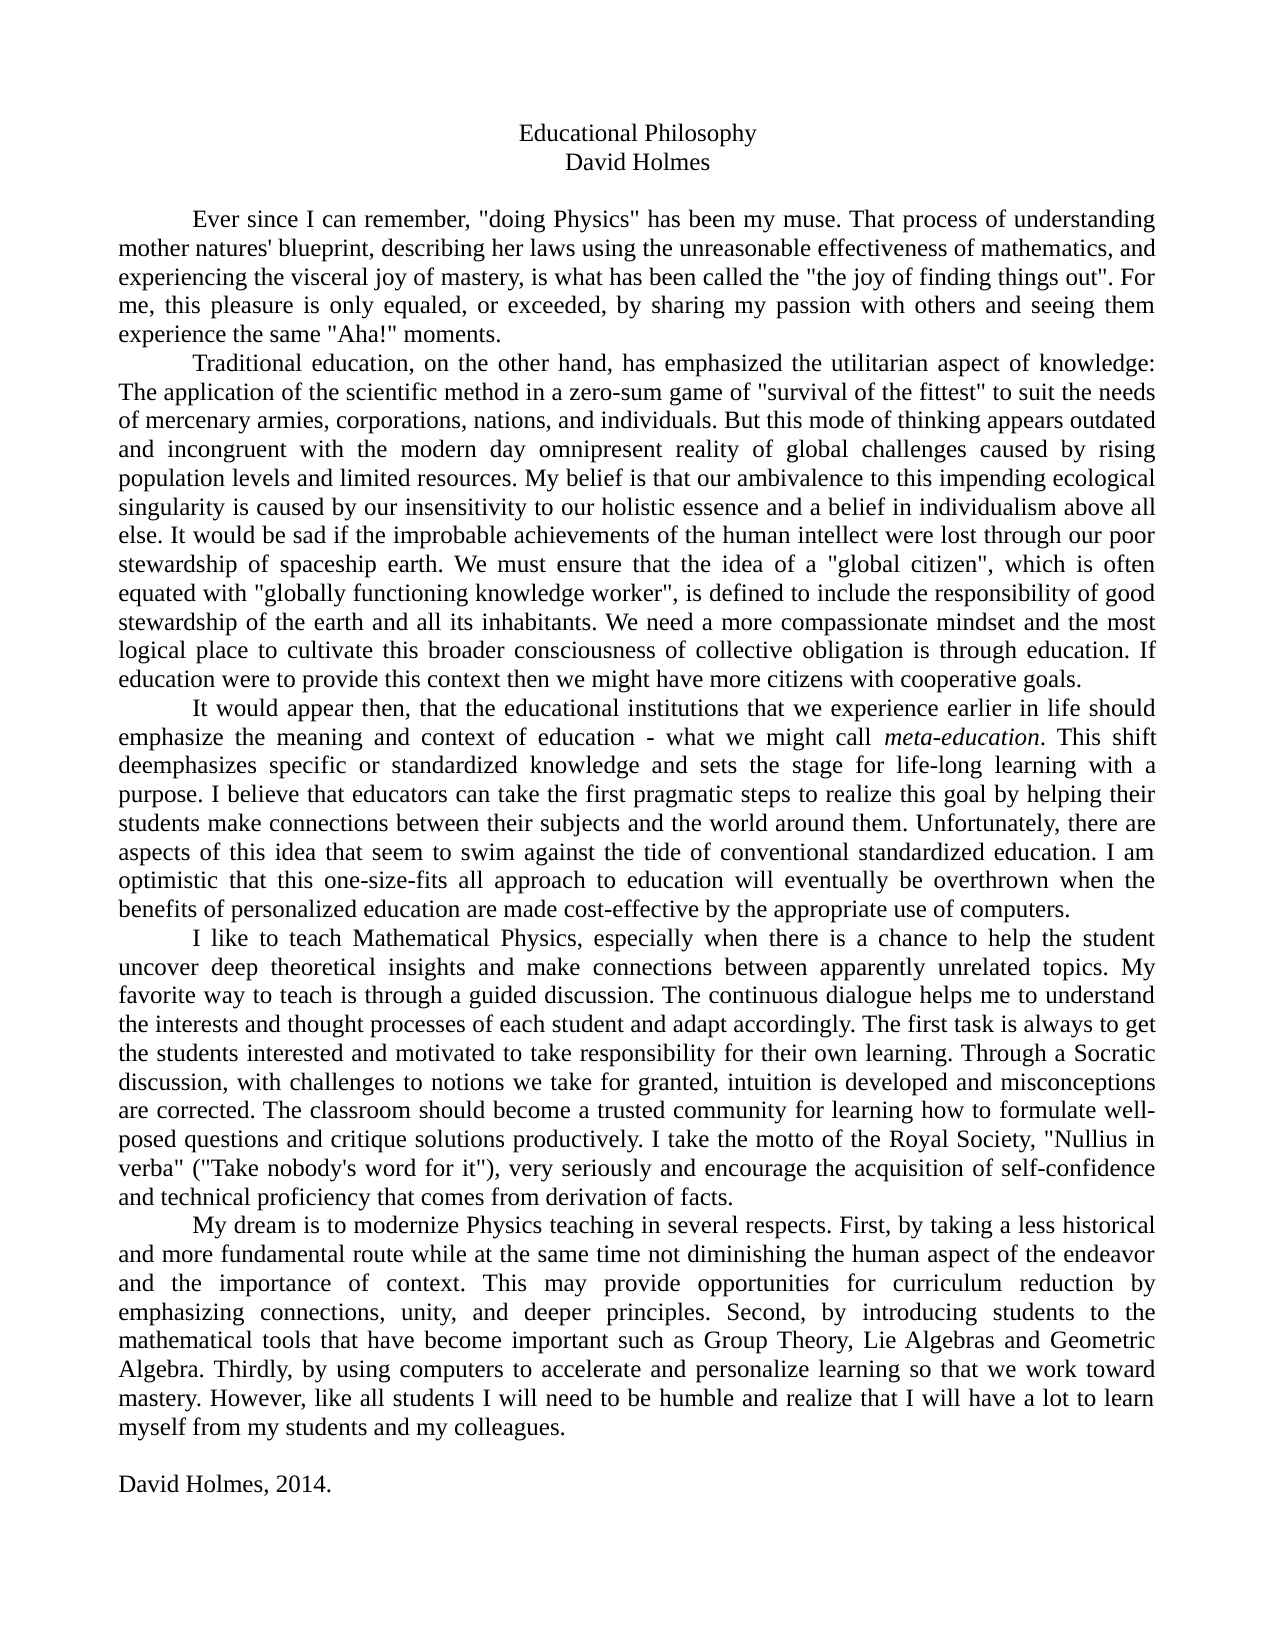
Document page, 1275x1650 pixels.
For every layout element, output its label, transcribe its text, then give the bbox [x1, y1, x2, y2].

text I like to teach Mathematical Physics, especially when there is a chance to help the student uncover deep theoretical insights and make connections between apparently unrelated topics. My favorite way to teach is through a guided discussion. The continuous dialogue helps me to understand the interests and thought processes of each student and adapt accordingly. The first task is always to get the students interested and motivated to take responsibility for their own learning. Through a Socratic discussion, with challenges to notions we take for granted, intuition is developed and misconceptions are corrected. The classroom should become a trusted community for learning how to formulate well-posed questions and critique solutions productively. I take the motto of the Royal Society, "Nullius in verba" ("Take nobody's word for it"), very seriously and encourage the acquisition of self-confidence and technical proficiency that comes from derivation of facts. [118, 923, 1157, 1211]
text My dream is to modernize Physics teaching in several respects. First, by taking a less historical and more fundamental route while at the same time not diminishing the human aspect of the endeavor and the importance of context. This may provide opportunities for curriculum reduction by emphasizing connections, unity, and deeper principles. Second, by introducing students to the mathematical tools that have become important such as Group Theory, Lie Algebras and Geometric Algebra. Thirdly, by using computers to accelerate and personalize learning so that we work toward mastery. However, like all students I will need to be humble and realize that I will have a lot to learn myself from my students and my colleagues. [118, 1211, 1157, 1441]
text Traditional education, on the other hand, has emphasized the utilitarian aspect of knowledge: The application of the scientific method in a zero-sum game of "survival of the fittest" to suit the needs of mercenary armies, corporations, nations, and individuals. But this mode of thinking appears outdated and incongruent with the modern day omnipresent reality of global challenges caused by rising population levels and limited resources. My belief is that our ambivalence to this impending ecological singularity is caused by our insensitivity to our holistic essence and a belief in individualism above all else. It would be sad if the improbable achievements of the human intellect were lost through our poor stewardship of spaceship earth. We must ensure that the idea of a "global citizen", which is often equated with "globally functioning knowledge worker", is defined to include the responsibility of good stewardship of the earth and all its inhabitants. We need a more compassionate mindset and the most logical place to cultivate this broader consciousness of collective obligation is through education. If education were to provide this context then we might have more citizens with cooperative goals. [118, 348, 1157, 693]
text Ever since I can remember, "doing Physics" has been my muse. That process of understanding mother natures' blueprint, describing her laws using the unreasonable effectiveness of mathematics, and experiencing the visceral joy of mastery, is what has been called the "the joy of finding things out". For me, this pleasure is only equaled, or exceeded, by sharing my passion with others and seeing them experience the same "Aha!" moments. [118, 204, 1157, 348]
text David Holmes [118, 147, 1157, 176]
text It would appear then, that the educational institutions that we experience earlier in life should emphasize the meaning and context of education - what we might call meta-education. This shift deemphasizes specific or standardized knowledge and sets the stage for life-long learning with a purpose. I believe that educators can take the first pragmatic steps to realize this goal by helping their students make connections between their subjects and the world around them. Unfortunately, there are aspects of this idea that seem to swim against the tide of conventional standardized education. I am optimistic that this one-size-fits all approach to education will eventually be overthrown when the benefits of personalized education are made cost-effective by the appropriate use of computers. [118, 693, 1157, 923]
text David Holmes, 2014. [118, 1469, 1157, 1498]
text Educational Philosophy [118, 118, 1157, 147]
